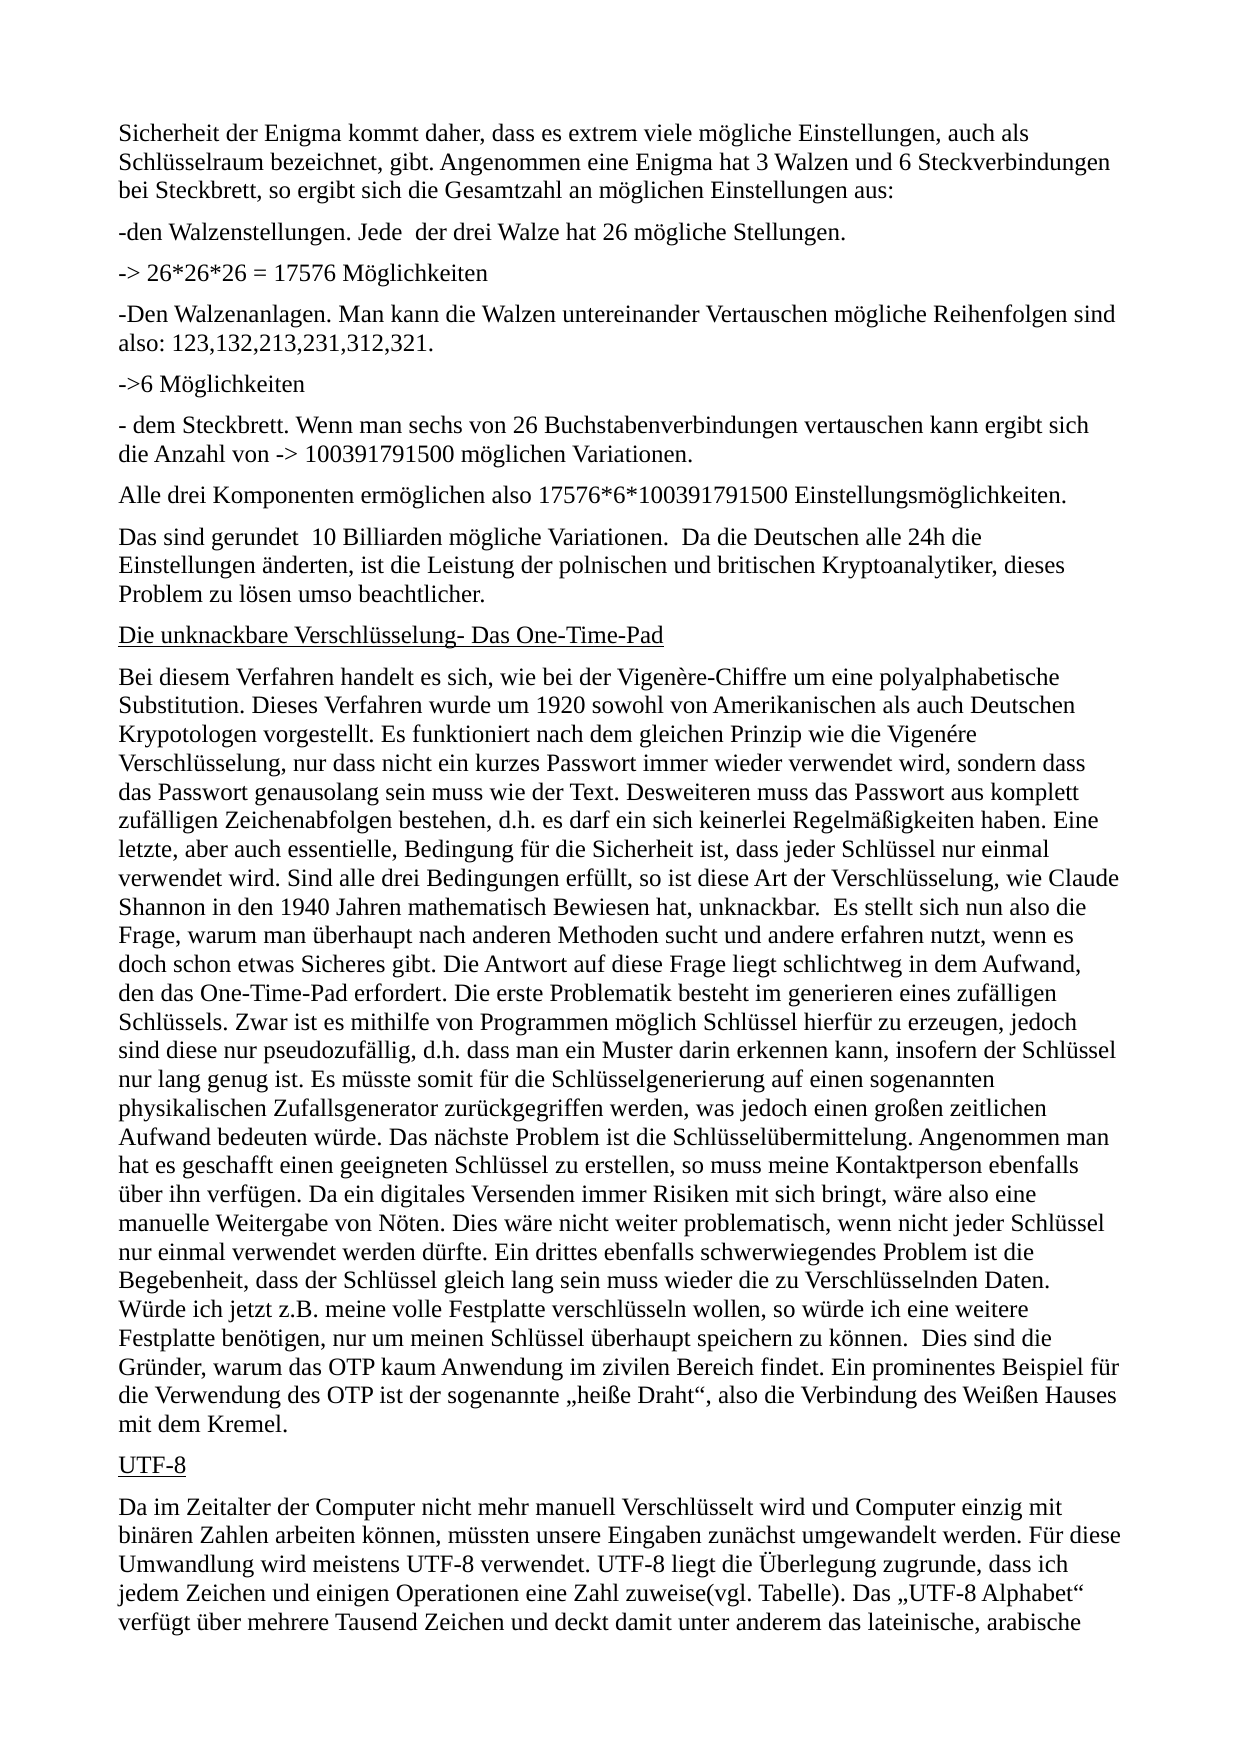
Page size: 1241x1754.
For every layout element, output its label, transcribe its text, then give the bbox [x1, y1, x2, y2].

text Bei diesem Verfahren handelt es sich, wie bei der Vigenère-Chiffre um eine polyalphabetische Substitution. Dieses Verfahren wurde um 1920 sowohl von Amerikanischen als auch Deutschen Krypotologen vorgestellt. Es funktioniert nach dem gleichen Prinzip wie die Vigenére Verschlüsselung, nur dass nicht ein kurzes Passwort immer wieder verwendet wird, sondern dass das Passwort genausolang sein muss wie der Text. Desweiteren muss das Passwort aus komplett zufälligen Zeichenabfolgen bestehen, d.h. es darf ein sich keinerlei Regelmäßigkeiten haben. Eine letzte, aber auch essentielle, Bedingung für die Sicherheit ist, dass jeder Schlüssel nur einmal verwendet wird. Sind alle drei Bedingungen erfüllt, so ist diese Art der Verschlüsselung, wie Claude Shannon in den 1940 Jahren mathematisch Bewiesen hat, unknackbar. Es stellt sich nun also die Frage, warum man überhaupt nach anderen Methoden sucht und andere erfahren nutzt, wenn es doch schon etwas Sicheres gibt. Die Antwort auf diese Frage liegt schlichtweg in dem Aufwand, den das One-Time-Pad erfordert. Die erste Problematik besteht im generieren eines zufälligen Schlüssels. Zwar ist es mithilfe von Programmen möglich Schlüssel hierfür zu erzeugen, jedoch sind diese nur pseudozufällig, d.h. dass man ein Muster darin erkennen kann, insofern der Schlüssel nur lang genug ist. Es müsste somit für die Schlüsselgenerierung auf einen sogenannten physikalischen Zufallsgenerator zurückgegriffen werden, was jedoch einen großen zeitlichen Aufwand bedeuten würde. Das nächste Problem ist die Schlüsselübermittelung. Angenommen man hat es geschafft einen geeigneten Schlüssel zu erstellen, so muss meine Kontaktperson ebenfalls über ihn verfügen. Da ein digitales Versenden immer Risiken mit sich bringt, wäre also eine manuelle Weitergabe von Nöten. Dies wäre nicht weiter problematisch, wenn nicht jeder Schlüssel nur einmal verwendet werden dürfte. Ein drittes ebenfalls schwerwiegendes Problem ist die Begebenheit, dass der Schlüssel gleich lang sein muss wieder die zu Verschlüsselnden Daten. Würde ich jetzt z.B. meine volle Festplatte verschlüsseln wollen, so würde ich eine weitere Festplatte benötigen, nur um meinen Schlüssel überhaupt speichern zu können. Dies sind die Gründer, warum das OTP kaum Anwendung im zivilen Bereich findet. Ein prominentes Beispiel für die Verwendung des OTP ist der sogenannte „heiße Draht“, also die Verbindung des Weißen Hauses mit dem Kremel. [118, 662, 1122, 1438]
text -> 26*26*26 = 17576 Möglichkeiten [118, 258, 1122, 287]
text - dem Steckbrett. Wenn man sechs von 26 Buchstabenverbindungen vertauschen kann ergibt sich die Anzahl von -> 100391791500 möglichen Variationen. [118, 411, 1122, 468]
text UTF-8 [118, 1451, 1122, 1479]
text Da im Zeitalter der Computer nicht mehr manuell Verschlüsselt wird und Computer einzig mit binären Zahlen arbeiten können, müssten unsere Eingaben zunächst umgewandelt werden. Für diese Umwandlung wird meistens UTF-8 verwendet. UTF-8 liegt die Überlegung zugrunde, dass ich jedem Zeichen und einigen Operationen eine Zahl zuweise(vgl. Tabelle). Das „UTF-8 Alphabet“ verfügt über mehrere Tausend Zeichen und deckt damit unter anderem das lateinische, arabische [118, 1492, 1122, 1636]
text -Den Walzenanlagen. Man kann die Walzen untereinander Vertauschen mögliche Reihenfolgen sind also: 123,132,213,231,312,321. [118, 299, 1122, 357]
text -den Walzenstellungen. Jede der drei Walze hat 26 mögliche Stellungen. [118, 217, 1122, 246]
text ->6 Möglichkeiten [118, 369, 1122, 398]
text Das sind gerundet 10 Billiarden mögliche Variationen. Da die Deutschen alle 24h die Einstellungen änderten, ist die Leistung der polnischen und britischen Kryptoanalytiker, dieses Problem zu lösen umso beachtlicher. [118, 522, 1122, 608]
text Alle drei Komponenten ermöglichen also 17576*6*100391791500 Einstellungsmöglichkeiten. [118, 481, 1122, 509]
text Sicherheit der Enigma kommt daher, dass es extrem viele mögliche Einstellungen, auch als Schlüsselraum bezeichnet, gibt. Angenommen eine Enigma hat 3 Walzen und 6 Steckverbindungen bei Steckbrett, so ergibt sich die Gesamtzahl an möglichen Einstellungen aus: [118, 118, 1122, 204]
text Die unknackbare Verschlüsselung- Das One-Time-Pad [118, 621, 1122, 649]
